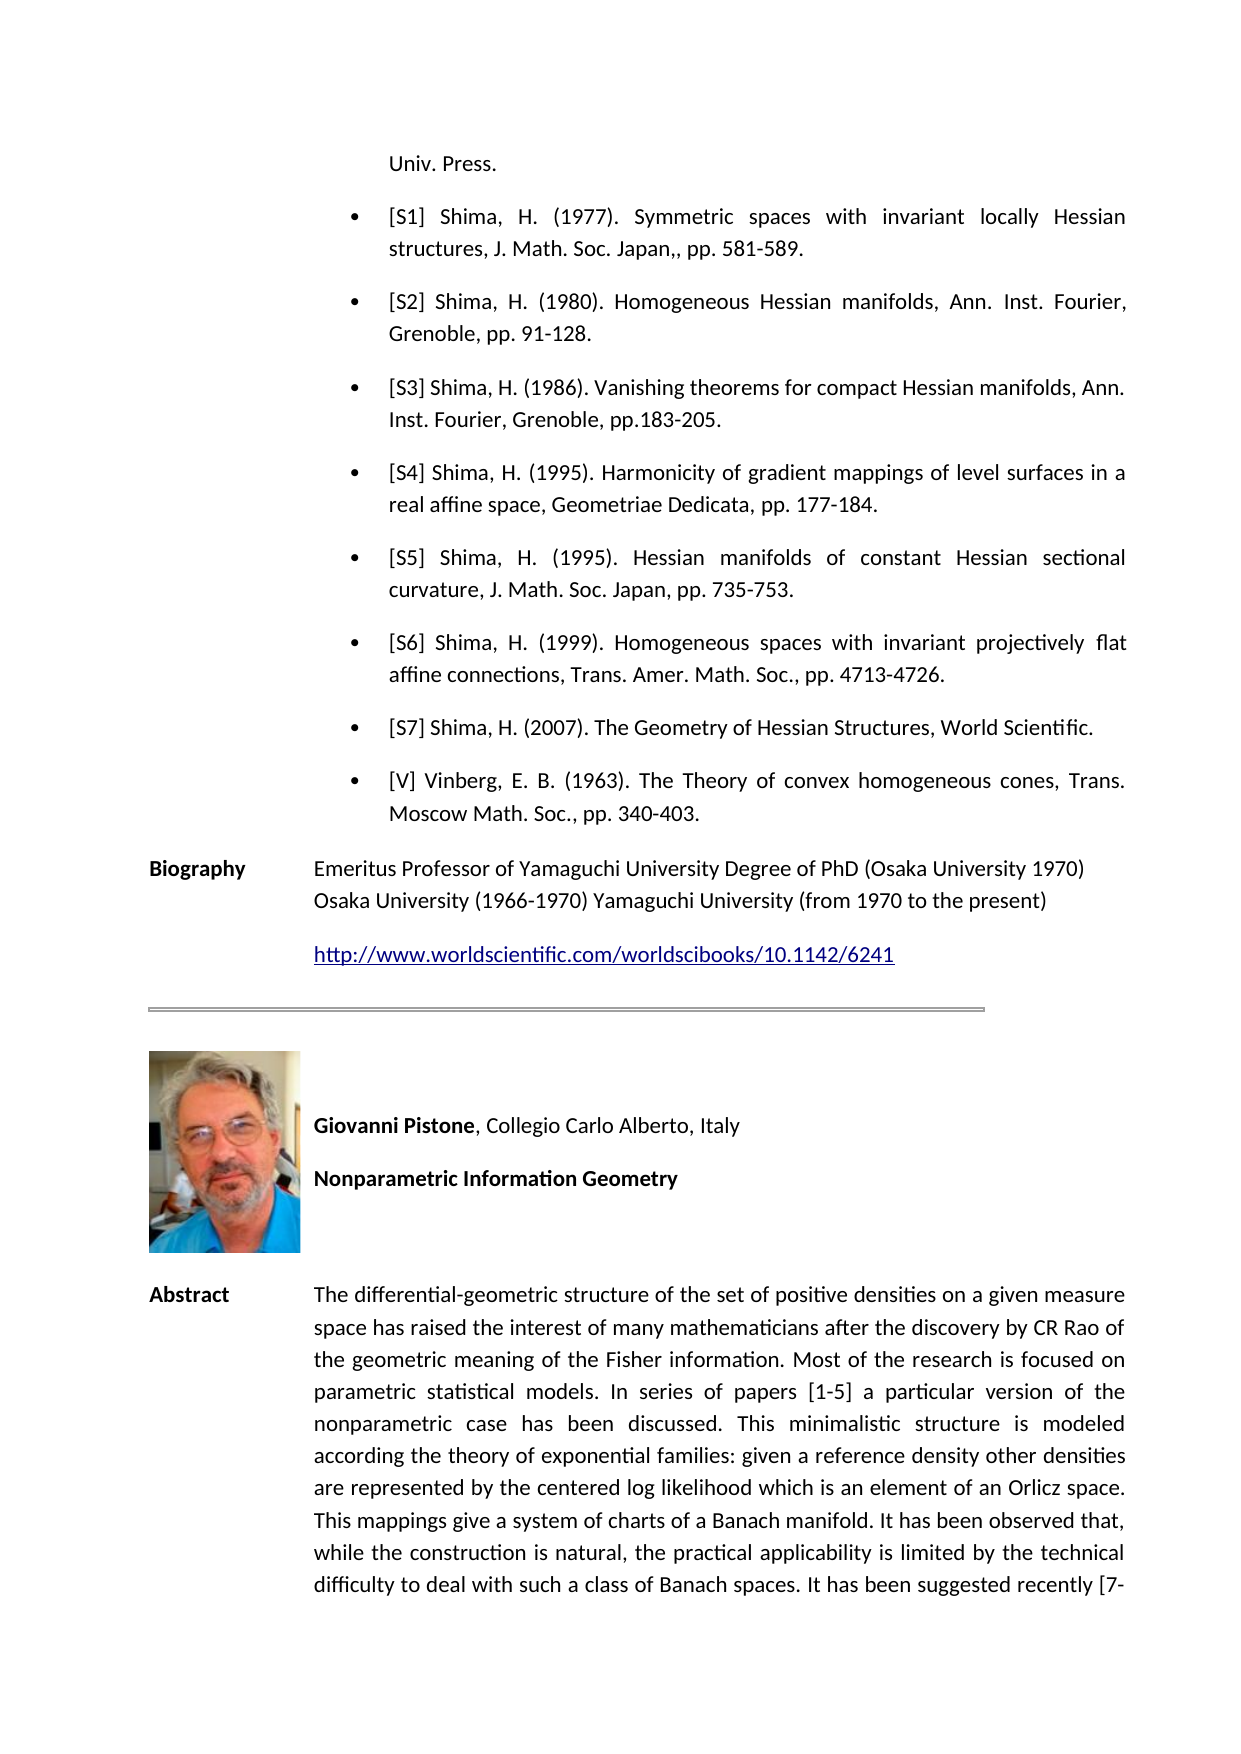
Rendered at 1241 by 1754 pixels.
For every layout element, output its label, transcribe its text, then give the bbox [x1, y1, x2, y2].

table_cell [148, 994, 1128, 1050]
table_cell Giovanni Pistone, Collegio Carlo Alberto, Italy Nonparametric Information Geometry [312, 1050, 1128, 1279]
table_cell The differential-geometric structure of the set of positive densities on a given measure space has raised the interest of many mathematicians after the discovery by CR Rao of the geometric meaning of the Fisher information. Most of the research is focused on parametric statistical models. In series of papers [1-5] a particular version of the nonparametric case has been discussed. This minimalistic structure is modeled according the theory of exponential families: given a reference density other densities are represented by the centered log likelihood which is an element of an Orlicz space. This mappings give a system of charts of a Banach manifold. It has been observed that, while the construction is natural, the practical applicability is limited by the technical difficulty to deal with such a class of Banach spaces. It has been suggested recently [7- [312, 1279, 1128, 1600]
table_cell [1129, 148, 1133, 853]
table_cell Abstract [148, 1279, 312, 1600]
picture [182, 1237, 200, 1253]
table_cell [148, 148, 312, 853]
table_cell Biography [148, 853, 312, 994]
table_cell [1129, 853, 1133, 994]
table_cell [A] Amari, S. (1985). Diﬀerential-geometrical methods in statistics, Springer Lecture Notes in Statistics. [AN] Amari, S. and Nagaoka, H (2000). Methods of information geometry, Translation of Mathematical Mono-graphs, AMS, Oxford, Univ. Press. [CY] Cheng, S. Y and Yau, S. T. (1982). The real Monge-Ampère equation and aﬃne ﬂat structures, Proc. the 1980 Beijing symposium of diﬀerential geometry and diﬀerential equations, Science Press, Beijing, hina, Gordon and Breach, Science Publishers, Inc., New York, pp. 339-370. [Del] Delanoë, P. (1989). Remarques sur les variétés localement hessiennes, Osaka J. Math., pp. 65-69. [K1] Koszul, J. L. (1961). Domaines bornés homogènes et orbites de groupes de transformations aﬃnes, Bull. Soc. Math. France 89, pp. 515-533. [K2] Koszul, J. L. (1965). Variétés localement plates et convexité, Osaka J. Maht. 2, pp. 285-290. [NS] Nomizu, K. and Sasaki, T. (1994). Aﬃne Diﬀerential Geometry, Cambridge Univ. Press. [S1] Shima, H. (1977). Symmetric spaces with invariant locally Hessian structures, J. Math. Soc. Japan,, pp. 581-589. [S2] Shima, H. (1980). Homogeneous Hessian manifolds, Ann. Inst. Fourier, Grenoble, pp. 91-128. [S3] Shima, H. (1986). Vanishing theorems for compact Hessian manifolds, Ann. Inst. Fourier, Grenoble, pp.183-205. [S4] Shima, H. (1995). Harmonicity of gradient mappings of level surfaces in a real aﬃne space, Geometriae Dedicata, pp. 177-184. [S5] Shima, H. (1995). Hessian manifolds of constant Hessian sectional curvature, J. Math. Soc. Japan, pp. 735-753. [S6] Shima, H. (1999). Homogeneous spaces with invariant projectively ﬂat aﬃne connections, Trans. Amer. Math. Soc., pp. 4713-4726. [S7] Shima, H. (2007). The Geometry of Hessian Structures, World Scientiﬁc. [V] Vinberg, E. B. (1963). The Theory of convex homogeneous cones, Trans. Moscow Math. Soc., pp. 340-403. [312, 148, 1128, 853]
picture [149, 1051, 301, 1253]
table_cell [1129, 1050, 1133, 1279]
table_cell Emeritus Professor of Yamaguchi University Degree of PhD (Osaka University 1970) Osaka University (1966-1970) Yamaguchi University (from 1970 to the present) http://www.worldscientific.com/worldscibooks/10.1142/6241 [312, 853, 1128, 994]
table_cell [1129, 994, 1133, 1050]
table_cell [148, 1050, 312, 1279]
table_cell [1129, 1279, 1133, 1600]
